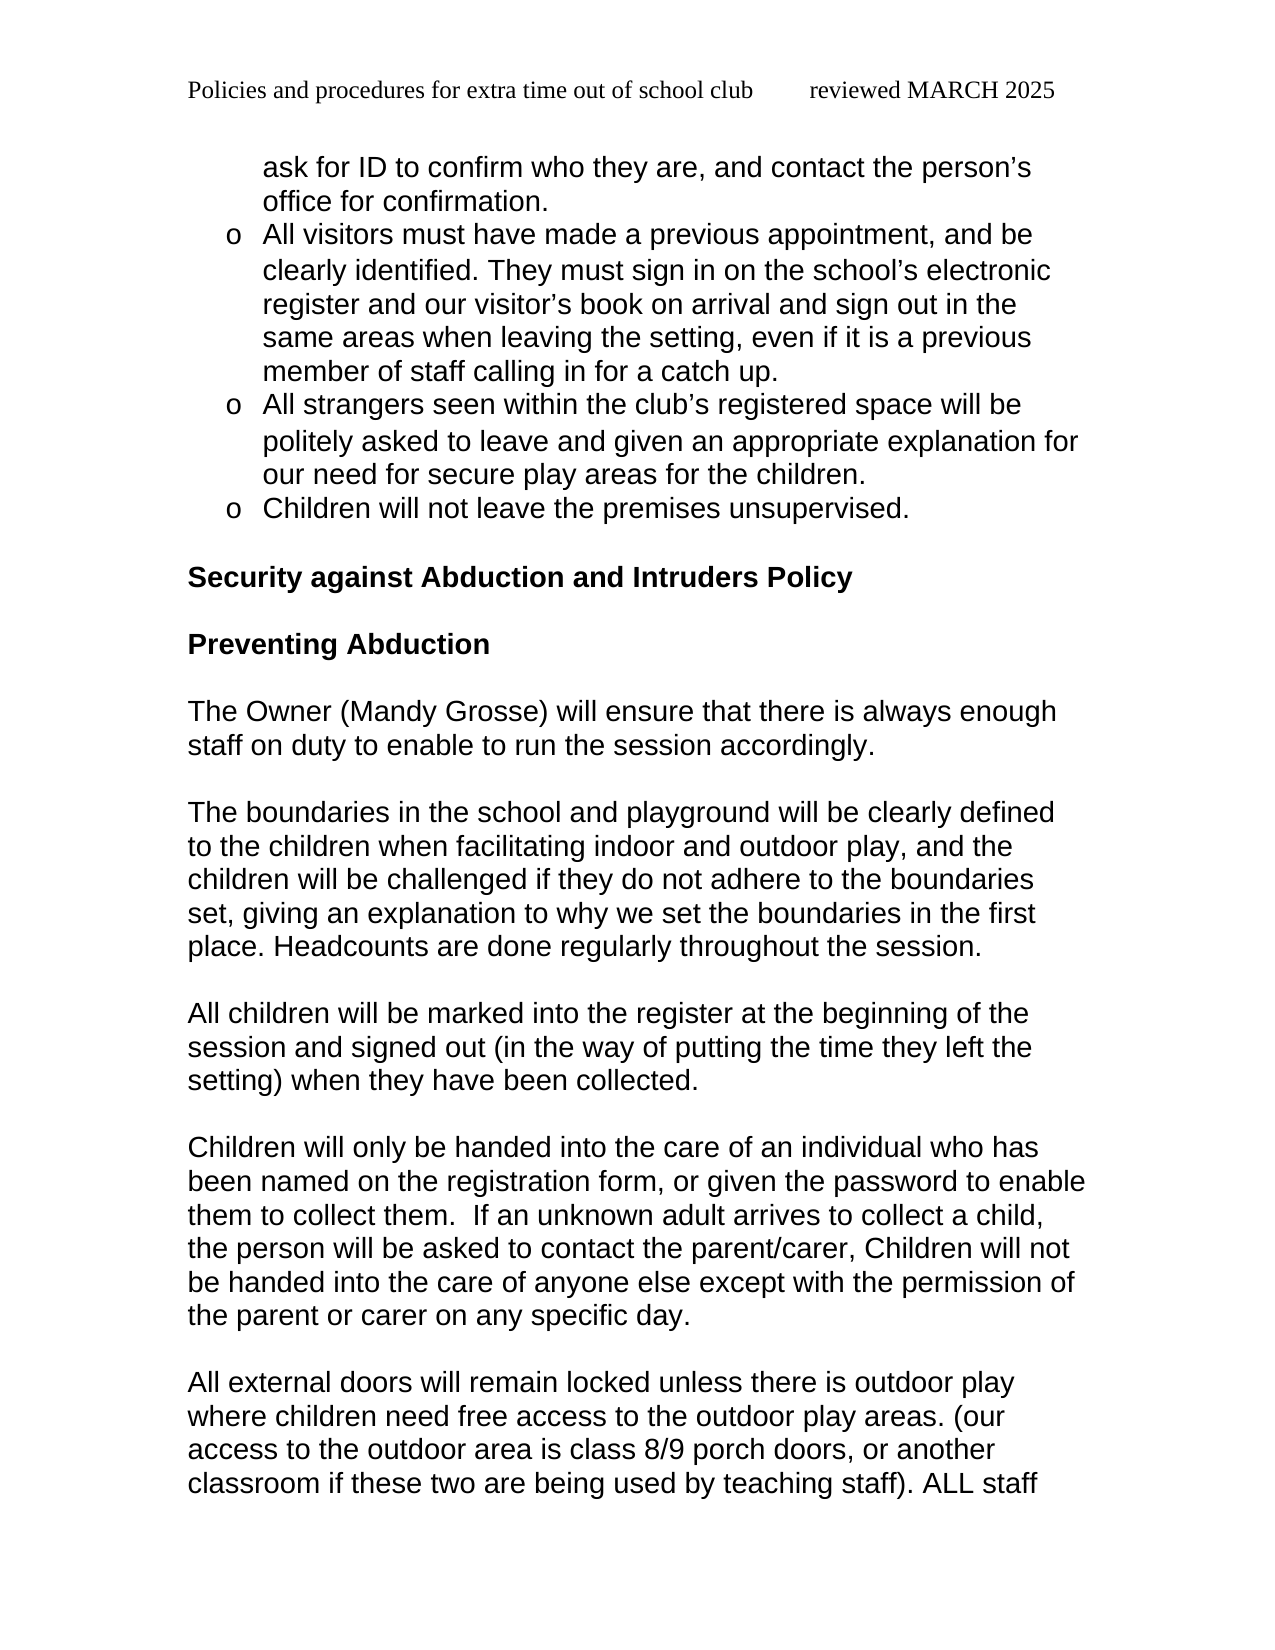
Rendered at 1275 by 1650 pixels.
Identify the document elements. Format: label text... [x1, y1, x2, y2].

list Children will not leave the premises unsupervised. [225, 491, 1087, 527]
list All strangers seen within the club’s registered space will be politely asked to leave and given an appropriate explanation for our need for secure play areas for the children. [225, 387, 1087, 491]
text Children will only be handed into the care of an individual who has been named on the registration form, or given the password to enable them to collect them. If an unknown adult arrives to collect a child, the person will be asked to contact the parent/carer, Children will not be handed into the care of anyone else except with the permission of the parent or carer on any specific day. [187, 1131, 1087, 1332]
text All external doors will remain locked unless there is outdoor play where children need free access to the outdoor play areas. (our access to the outdoor area is class 8/9 porch doors, or another classroom if these two are being used by teaching staff). ALL staff [187, 1365, 1087, 1499]
text All children will be marked into the register at the beginning of the session and signed out (in the way of putting the time they left the setting) when they have been collected. [187, 996, 1087, 1097]
text Preventing Abduction [187, 627, 1087, 661]
list All visitors must have made a previous appointment, and be clearly identified. They must sign in on the school’s electronic register and our visitor’s book on arrival and sign out in the same areas when leaving the setting, even if it is a previous member of staff calling in for a catch up. [225, 217, 1087, 387]
text Security against Abduction and Intruders Policy [187, 560, 1087, 594]
text The boundaries in the school and playground will be clearly defined to the children when facilitating indoor and outdoor play, and the children will be challenged if they do not adhere to the boundaries set, giving an explanation to why we set the boundaries in the first place. Headcounts are done regularly throughout the session. [187, 795, 1087, 963]
list ask for ID to confirm who they are, and contact the person’s office for confirmation. [225, 150, 1087, 217]
text The Owner (Mandy Grosse) will ensure that there is always enough staff on duty to enable to run the session accordingly. [187, 694, 1087, 762]
